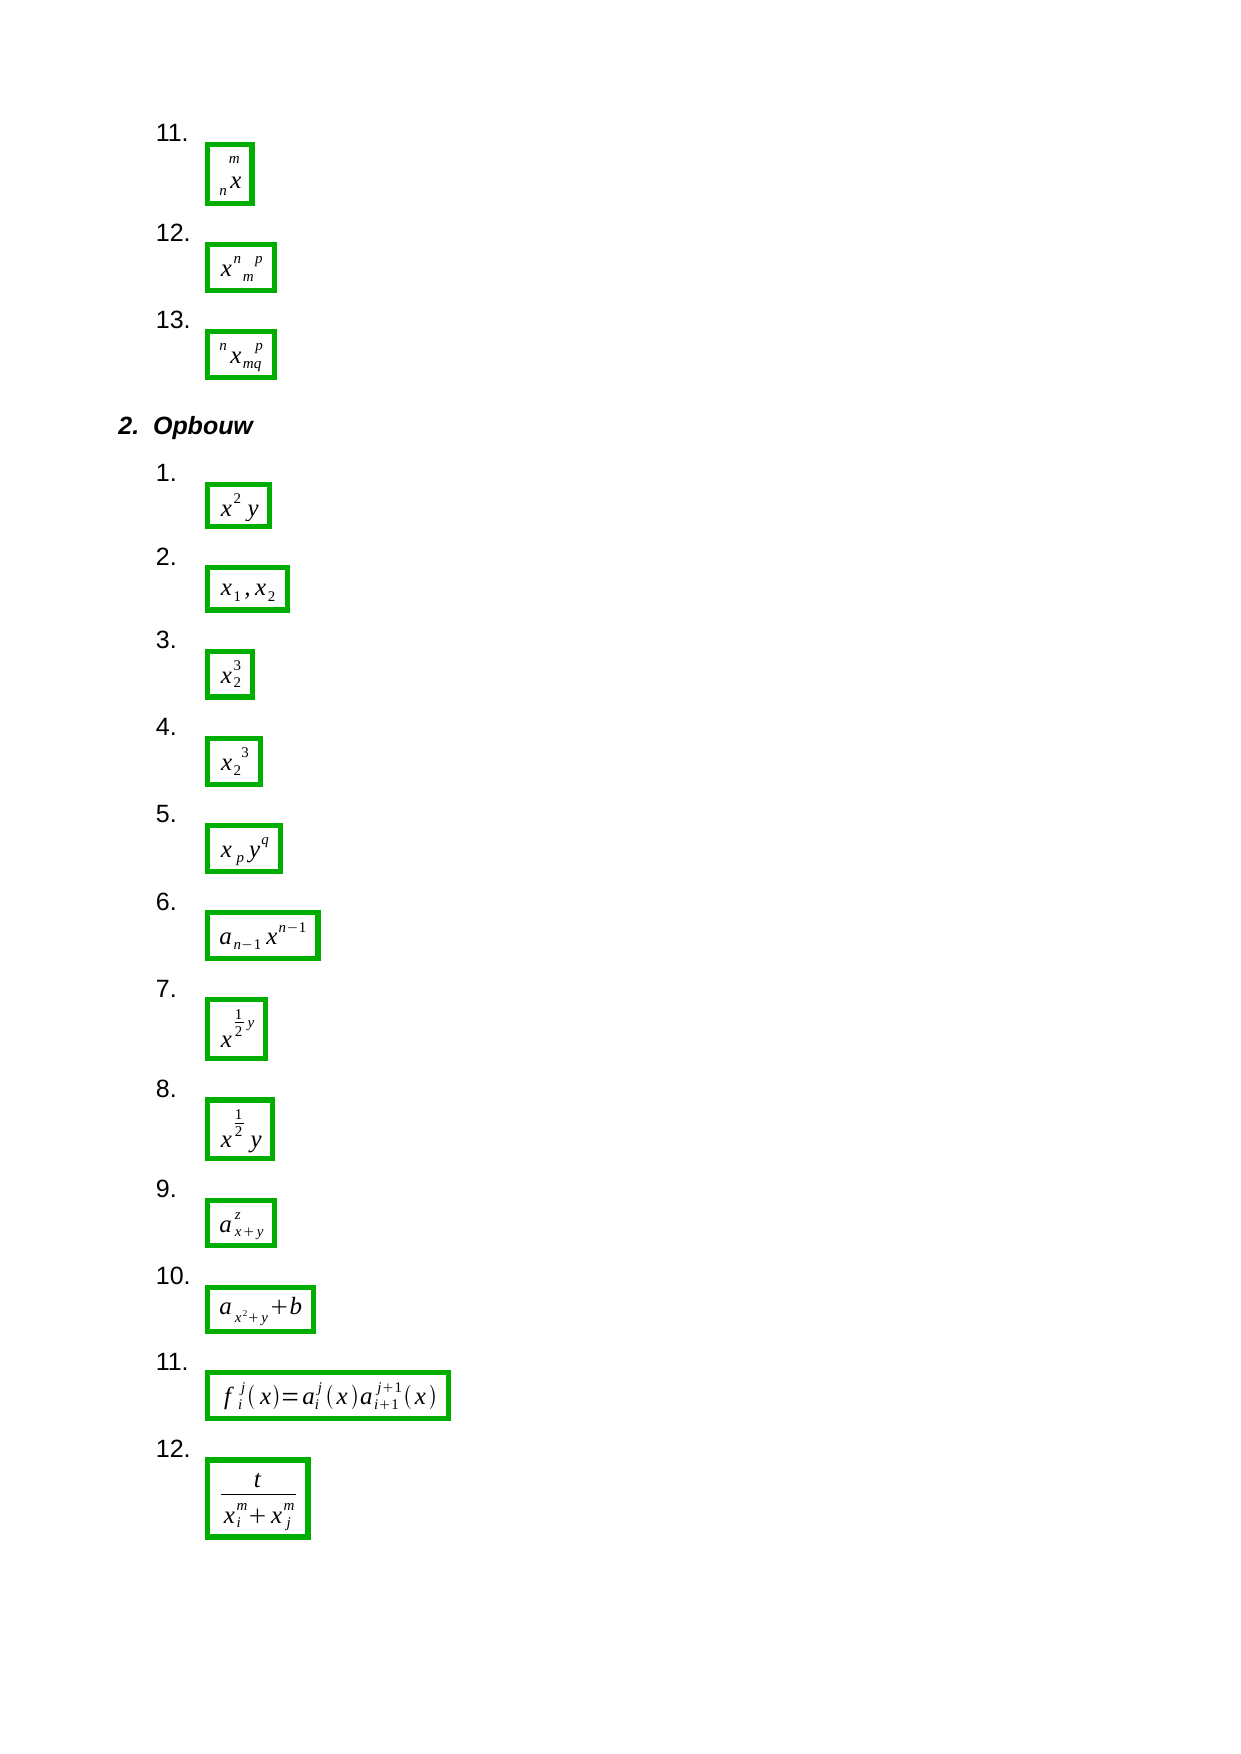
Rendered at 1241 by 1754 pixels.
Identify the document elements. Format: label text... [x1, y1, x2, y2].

subtitle Opbouw [118, 411, 1122, 440]
